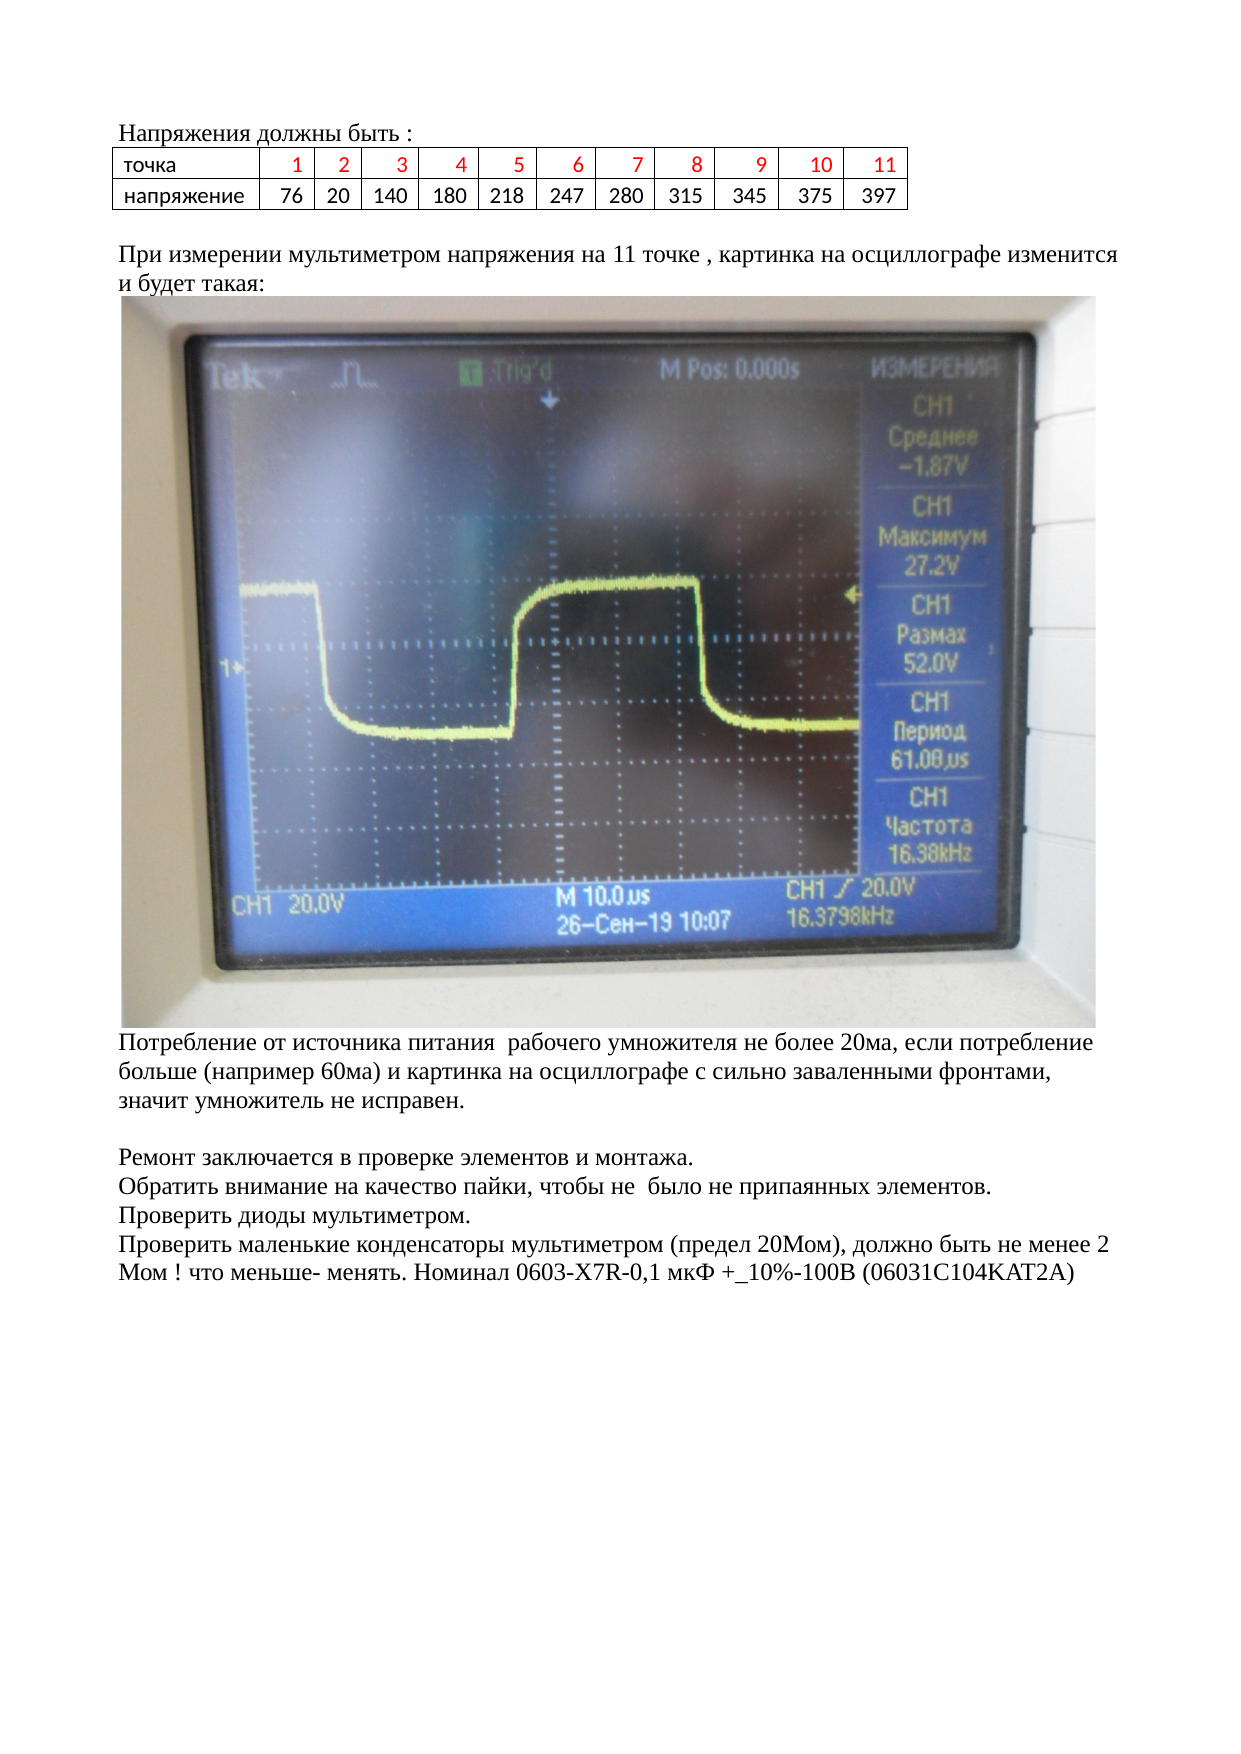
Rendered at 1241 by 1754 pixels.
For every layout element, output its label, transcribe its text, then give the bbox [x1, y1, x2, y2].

table_header 9 [715, 148, 778, 178]
text Ремонт заключается в проверке элементов и монтажа. Обратить внимание на качество пайки, чтобы не было не припаянных элементов. Проверить диоды мультиметром. Проверить маленькие конденсаторы мультиметром (предел 20Мом), должно быть не менее 2 Мом ! что меньше- менять. Номинал 0603-X7R-0,1 мкФ +_10%-100В (06031C104KAT2A) [118, 1142, 1122, 1286]
table_cell 280 [596, 179, 654, 209]
table_cell 140 [362, 179, 418, 209]
table_cell 247 [537, 179, 595, 209]
table_header 5 [479, 148, 536, 178]
table_header 11 [844, 148, 907, 178]
table_header 1 [260, 148, 314, 178]
picture [121, 296, 1096, 1028]
table_cell 180 [419, 179, 478, 209]
table_cell 20 [315, 179, 361, 209]
table_cell 375 [779, 179, 843, 209]
table_cell напряжение [113, 179, 259, 209]
table_header 7 [596, 148, 654, 178]
table_header 6 [537, 148, 595, 178]
table_cell 218 [479, 179, 536, 209]
table_cell 76 [260, 179, 314, 209]
table_header 10 [779, 148, 843, 178]
table_header 4 [419, 148, 478, 178]
table_header 2 [315, 148, 361, 178]
table_cell 315 [655, 179, 714, 209]
table_cell 397 [844, 179, 907, 209]
table_header 8 [655, 148, 714, 178]
table_header 3 [362, 148, 418, 178]
text Напряжения должны быть : [118, 118, 1122, 147]
text Потребление от источника питания рабочего умножителя не более 20ма, если потребление больше (например 60ма) и картинка на осциллографе с сильно заваленными фронтами, значит умножитель не исправен. [118, 1027, 1122, 1114]
table_header точка [113, 148, 259, 178]
text При измерении мультиметром напряжения на 11 точке , картинка на осциллографе изменится и будет такая: [118, 239, 1122, 297]
table_cell 345 [715, 179, 778, 209]
